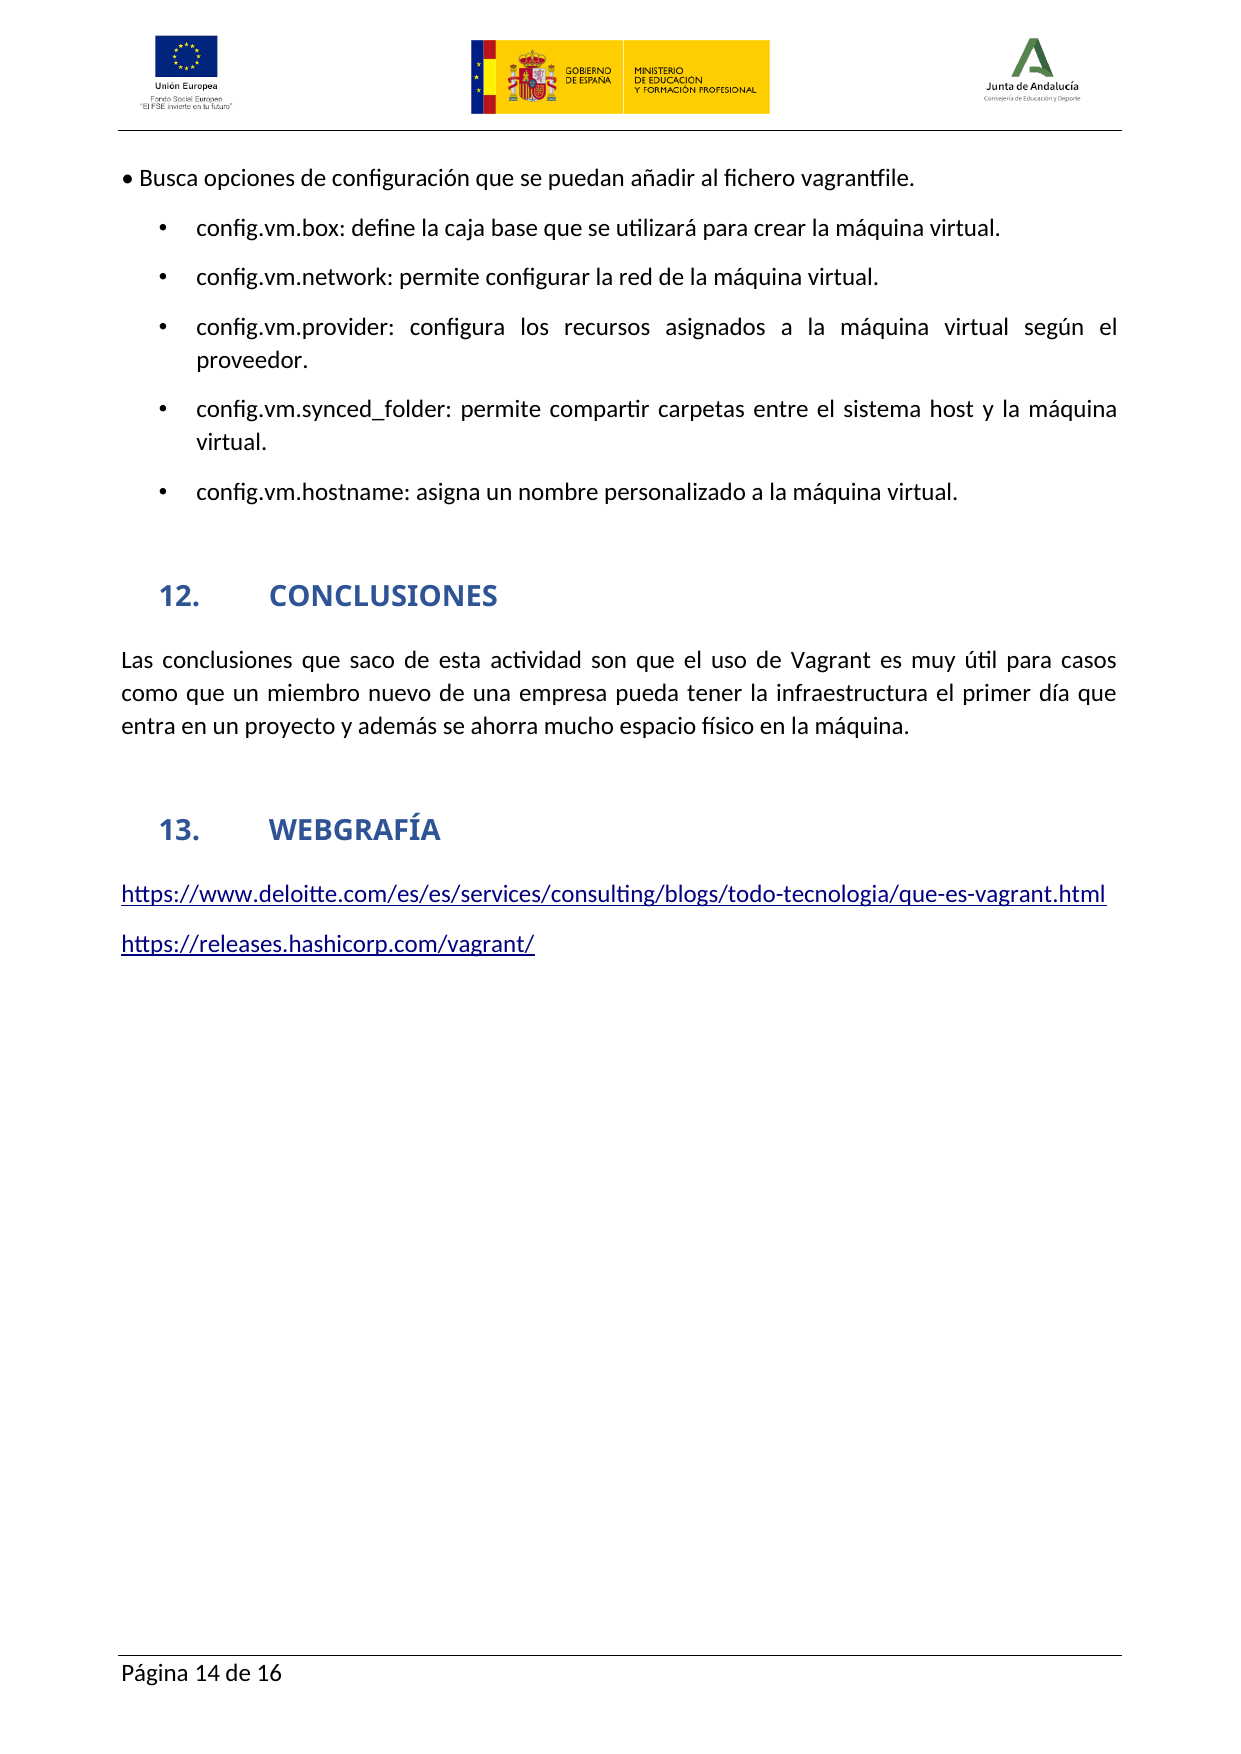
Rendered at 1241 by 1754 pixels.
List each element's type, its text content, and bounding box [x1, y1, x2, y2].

text https://www.deloitte.com/es/es/services/consulting/blogs/todo-tecnologia/que-es-vagrant.html [121, 879, 1119, 909]
text https://releases.hashicorp.com/vagrant/ [121, 928, 1119, 959]
list config.vm.hostname: asigna un nombre personalizado a la máquina virtual. [158, 476, 1119, 507]
picture [964, 33, 1101, 114]
list config.vm.provider: configura los recursos asignados a la máquina virtual según el proveedor. [158, 311, 1119, 374]
list config.vm.synced_folder: permite compartir carpetas entre el sistema host y la máquina virtual. [158, 394, 1119, 457]
picture [469, 39, 771, 115]
subtitle WEBGRAFÍA [158, 809, 1119, 849]
text • Busca opciones de configuración que se puedan añadir al fichero vagrantfile. [121, 162, 1119, 193]
subtitle CONCLUSIONES [158, 575, 1119, 615]
list config.vm.box: define la caja base que se utilizará para crear la máquina virtual. [158, 212, 1119, 242]
picture [139, 32, 234, 113]
list config.vm.network: permite configurar la red de la máquina virtual. [158, 262, 1119, 292]
text Las conclusiones que saco de esta actividad son que el uso de Vagrant es muy útil para casos como que un miembro nuevo de una empresa pueda tener la infraestructura el primer día que entra en un proyecto y además se ahorra mucho espacio físico en la máquina. [121, 644, 1119, 741]
